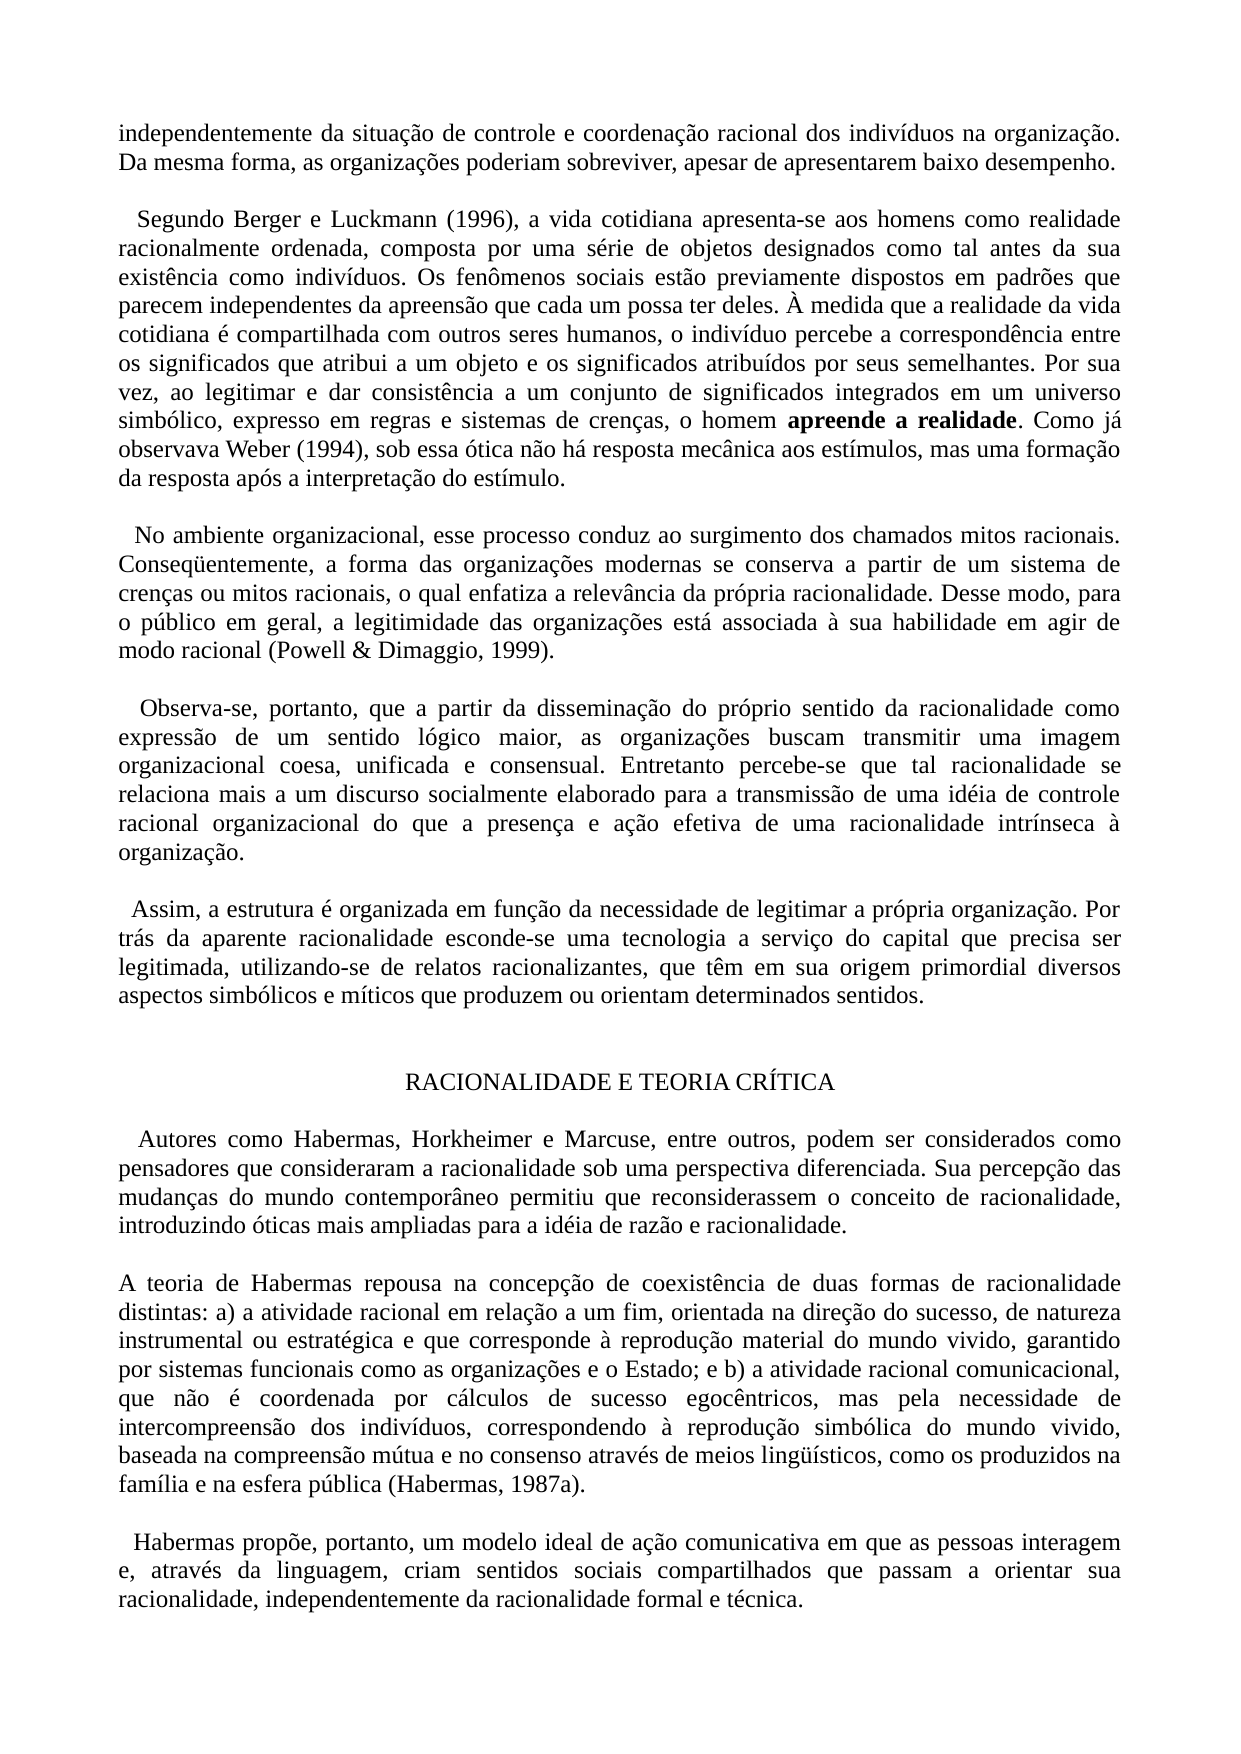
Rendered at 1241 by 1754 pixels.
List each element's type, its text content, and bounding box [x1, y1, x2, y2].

text independentemente da situação de controle e coordenação racional dos indivíduos na organização. Da mesma forma, as organizações poderiam sobreviver, apesar de apresentarem baixo desempenho. [118, 118, 1122, 176]
text A teoria de Habermas repousa na concepção de coexistência de duas formas de racionalidade distintas: a) a atividade racional em relação a um fim, orientada na direção do sucesso, de natureza instrumental ou estratégica e que corresponde à reprodução material do mundo vivido, garantido por sistemas funcionais como as organizações e o Estado; e b) a atividade racional comunicacional, que não é coordenada por cálculos de sucesso egocêntricos, mas pela necessidade de intercompreensão dos indivíduos, correspondendo à reprodução simbólica do mundo vivido, baseada na compreensão mútua e no consenso através de meios lingüísticos, como os produzidos na família e na esfera pública (Habermas, 1987a). [118, 1268, 1122, 1498]
text RACIONALIDADE E TEORIA CRÍTICA [118, 1067, 1122, 1096]
text Habermas propõe, portanto, um modelo ideal de ação comunicativa em que as pessoas interagem e, através da linguagem, criam sentidos sociais compartilhados que passam a orientar sua racionalidade, independentemente da racionalidade formal e técnica. [118, 1527, 1122, 1613]
text Segundo Berger e Luckmann (1996), a vida cotidiana apresenta-se aos homens como realidade racionalmente ordenada, composta por uma série de objetos designados como tal antes da sua existência como indivíduos. Os fenômenos sociais estão previamente dispostos em padrões que parecem independentes da apreensão que cada um possa ter deles. À medida que a realidade da vida cotidiana é compartilhada com outros seres humanos, o indivíduo percebe a correspondência entre os significados que atribui a um objeto e os significados atribuídos por seus semelhantes. Por sua vez, ao legitimar e dar consistência a um conjunto de significados integrados em um universo simbólico, expresso em regras e sistemas de crenças, o homem apreende a realidade. Como já observava Weber (1994), sob essa ótica não há resposta mecânica aos estímulos, mas uma formação da resposta após a interpretação do estímulo. [118, 204, 1122, 492]
text Autores como Habermas, Horkheimer e Marcuse, entre outros, podem ser considerados como pensadores que consideraram a racionalidade sob uma perspectiva diferenciada. Sua percepção das mudanças do mundo contemporâneo permitiu que reconsiderassem o conceito de racionalidade, introduzindo óticas mais ampliadas para a idéia de razão e racionalidade. [118, 1124, 1122, 1239]
text Observa-se, portanto, que a partir da disseminação do próprio sentido da racionalidade como expressão de um sentido lógico maior, as organizações buscam transmitir uma imagem organizacional coesa, unificada e consensual. Entretanto percebe-se que tal racionalidade se relaciona mais a um discurso socialmente elaborado para a transmissão de uma idéia de controle racional organizacional do que a presença e ação efetiva de uma racionalidade intrínseca à organização. [118, 693, 1122, 866]
text Assim, a estrutura é organizada em função da necessidade de legitimar a própria organização. Por trás da aparente racionalidade esconde-se uma tecnologia a serviço do capital que precisa ser legitimada, utilizando-se de relatos racionalizantes, que têm em sua origem primordial diversos aspectos simbólicos e míticos que produzem ou orientam determinados sentidos. [118, 894, 1122, 1009]
text No ambiente organizacional, esse processo conduz ao surgimento dos chamados mitos racionais. Conseqüentemente, a forma das organizações modernas se conserva a partir de um sistema de crenças ou mitos racionais, o qual enfatiza a relevância da própria racionalidade. Desse modo, para o público em geral, a legitimidade das organizações está associada à sua habilidade em agir de modo racional (Powell & Dimaggio, 1999). [118, 521, 1122, 664]
